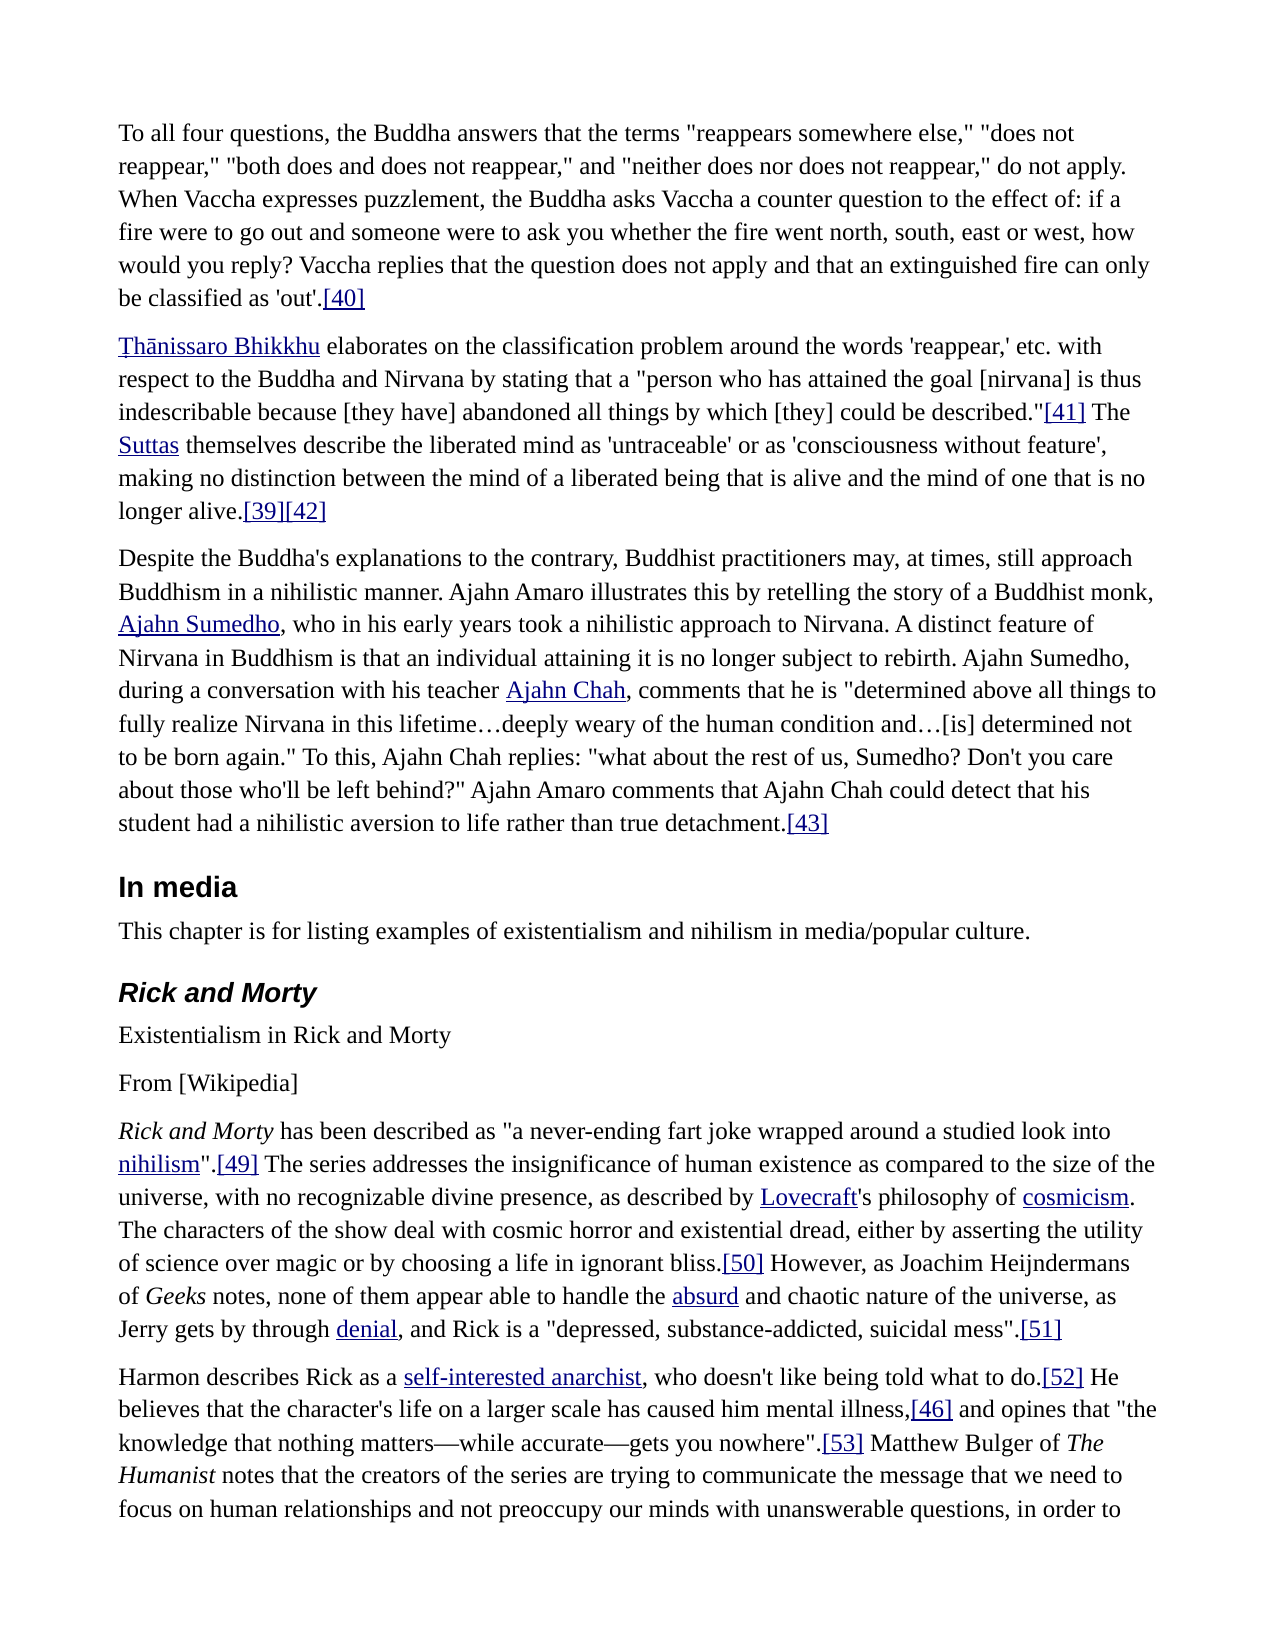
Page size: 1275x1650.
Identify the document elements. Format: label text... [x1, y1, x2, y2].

subtitle Rick and Morty [118, 976, 1157, 1008]
text Harmon describes Rick as a self-interested anarchist, who doesn't like being told what to do.[52] He believes that the character's life on a larger scale has caused him mental illness,[46] and opines that "the knowledge that nothing matters—while accurate—gets you nowhere".[53] Matthew Bulger of The Humanist notes that the creators of the series are trying to communicate the message that we need to focus on human relationships and not preoccupy our minds with unanswerable questions, in order to [118, 1362, 1157, 1522]
text Despite the Buddha's explanations to the contrary, Buddhist practitioners may, at times, still approach Buddhism in a nihilistic manner. Ajahn Amaro illustrates this by retelling the story of a Buddhist monk, Ajahn Sumedho, who in his early years took a nihilistic approach to Nirvana. A distinct feature of Nirvana in Buddhism is that an individual attaining it is no longer subject to rebirth. Ajahn Sumedho, during a conversation with his teacher Ajahn Chah, comments that he is "determined above all things to fully realize Nirvana in this lifetime…deeply weary of the human condition and…[is] determined not to be born again." To this, Ajahn Chah replies: "what about the rest of us, Sumedho? Don't you care about those who'll be left behind?" Ajahn Amaro comments that Ajahn Chah could detect that his student had a nihilistic aversion to life rather than true detachment.[43] [118, 543, 1157, 836]
subtitle In media [118, 870, 1157, 904]
text This chapter is for listing examples of existentialism and nihilism in media/popular culture. [118, 916, 1157, 945]
text Rick and Morty has been described as "a never-ending fart joke wrapped around a studied look into nihilism".[49] The series addresses the insignificance of human existence as compared to the size of the universe, with no recognizable divine presence, as described by Lovecraft's philosophy of cosmicism. The characters of the show deal with cosmic horror and existential dread, either by asserting the utility of science over magic or by choosing a life in ignorant bliss.[50] However, as Joachim Heijndermans of Geeks notes, none of them appear able to handle the absurd and chaotic nature of the universe, as Jerry gets by through denial, and Rick is a "depressed, substance-addicted, suicidal mess".[51] [118, 1116, 1157, 1343]
text From [Wikipedia] [118, 1068, 1157, 1097]
text Existentialism in Rick and Morty [118, 1021, 1157, 1049]
text Ṭhānissaro Bhikkhu elaborates on the classification problem around the words 'reappear,' etc. with respect to the Buddha and Nirvana by stating that a "person who has attained the goal [nirvana] is thus indescribable because [they have] abandoned all things by which [they] could be described."[41] The Suttas themselves describe the liberated mind as 'untraceable' or as 'consciousness without feature', making no distinction between the mind of a liberated being that is alive and the mind of one that is no longer alive.[39][42] [118, 331, 1157, 525]
text To all four questions, the Buddha answers that the terms "reappears somewhere else," "does not reappear," "both does and does not reappear," and "neither does nor does not reappear," do not apply. When Vaccha expresses puzzlement, the Buddha asks Vaccha a counter question to the effect of: if a fire were to go out and someone were to ask you whether the fire went north, south, east or west, how would you reply? Vaccha replies that the question does not apply and that an extinguished fire can only be classified as 'out'.[40] [118, 118, 1157, 312]
